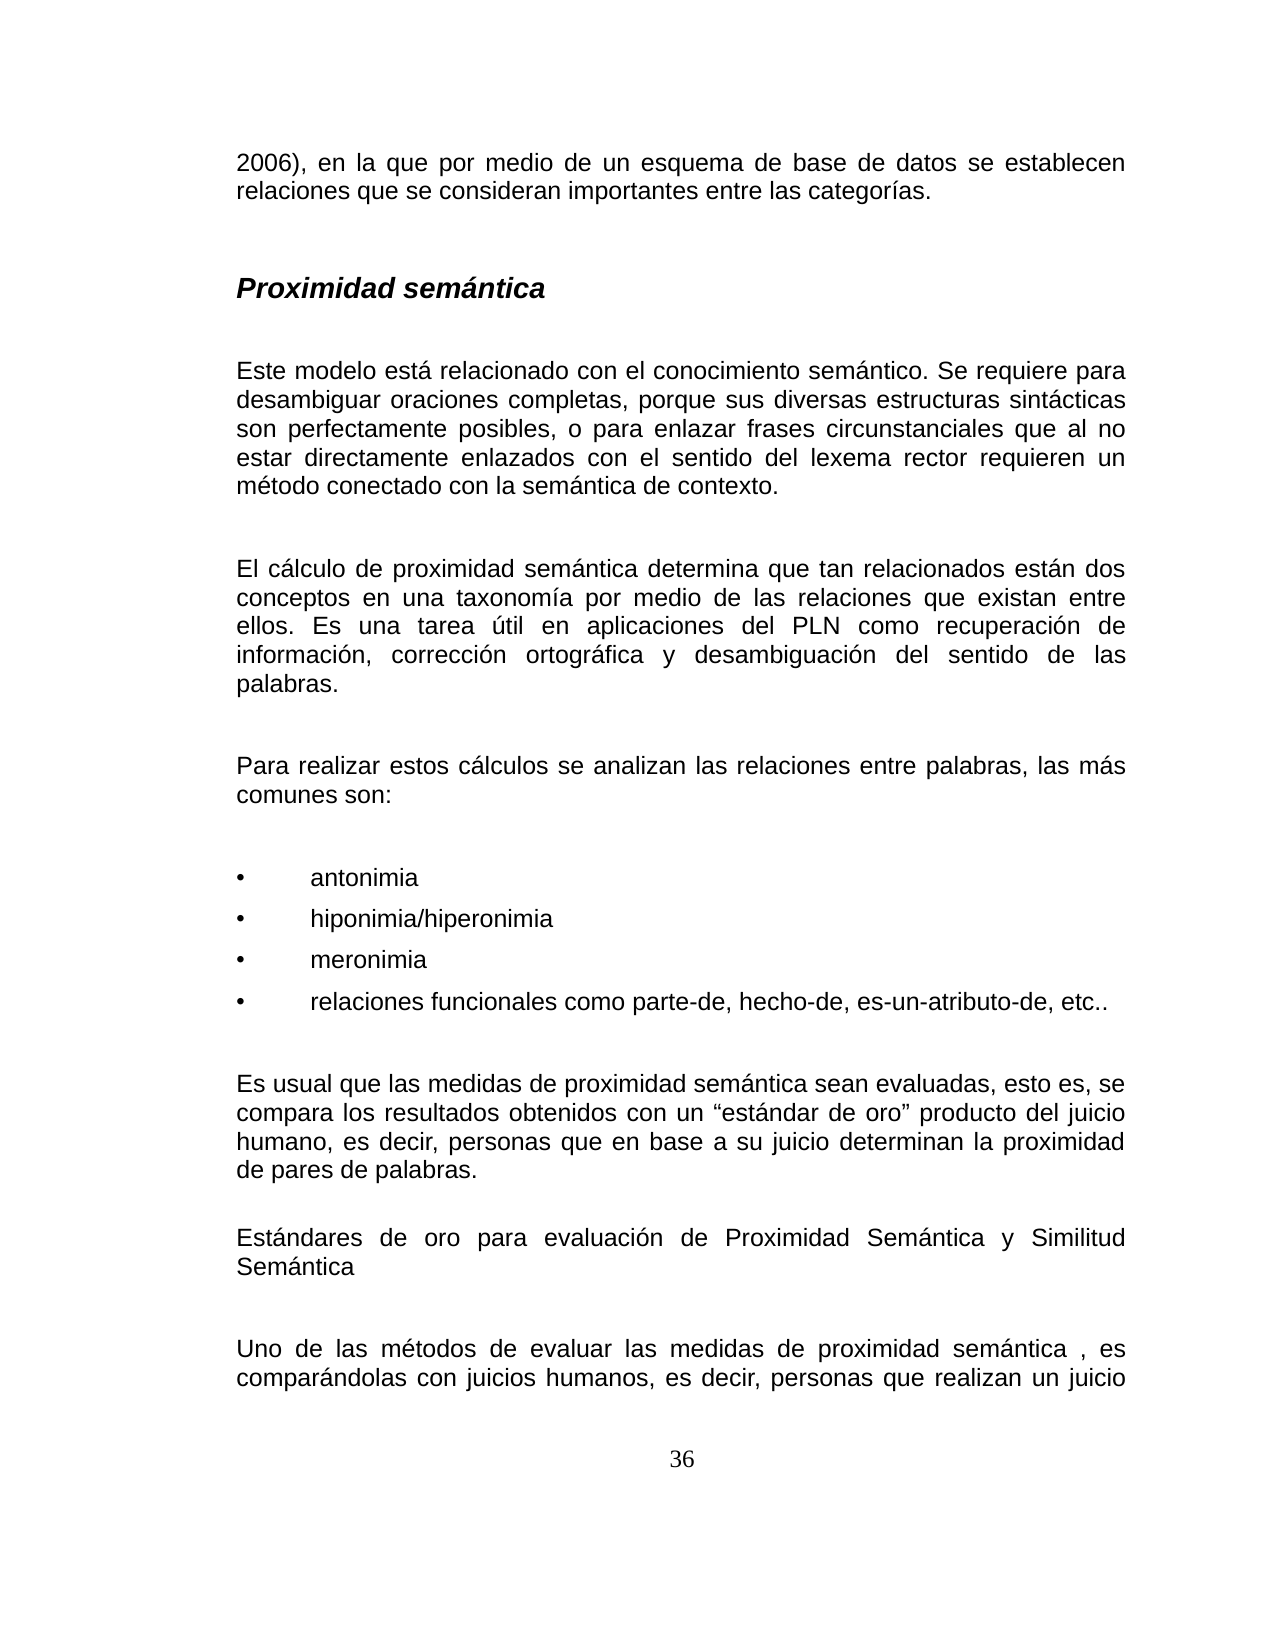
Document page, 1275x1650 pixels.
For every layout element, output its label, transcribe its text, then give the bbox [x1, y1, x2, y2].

subtitle Proximidad semántica [236, 271, 1127, 305]
text Para realizar estos cálculos se analizan las relaciones entre palabras, las más comunes son: [236, 751, 1127, 809]
list Es usual que las medidas de proximidad semántica sean evaluadas, esto es, se compara los resultados obtenidos con un “estándar de oro” producto del juicio humano, es decir, personas que en base a su juicio determinan la proximidad de pares de palabras. [236, 1069, 1127, 1184]
text Este modelo está relacionado con el conocimiento semántico. Se requiere para desambiguar oraciones completas, porque sus diversas estructuras sintácticas son perfectamente posibles, o para enlazar frases circunstanciales que al no estar directamente enlazados con el sentido del lexema rector requieren un método conectado con la semántica de contexto. [236, 356, 1127, 500]
list antonimia [236, 862, 1127, 891]
list relaciones funcionales como parte-de, hecho-de, es-un-atributo-de, etc.. [236, 987, 1127, 1015]
text El cálculo de proximidad semántica determina que tan relacionados están dos conceptos en una taxonomía por medio de las relaciones que existan entre ellos. Es una tarea útil en aplicaciones del PLN como recuperación de información, corrección ortográfica y desambiguación del sentido de las palabras. [236, 554, 1127, 697]
text Estándares de oro para evaluación de Proximidad Semántica y Similitud Semántica [236, 1223, 1127, 1281]
text 2006), en la que por medio de un esquema de base de datos se establecen relaciones que se consideran importantes entre las categorías. [236, 148, 1127, 205]
list hiponimia/hiperonimia [236, 904, 1127, 933]
text Uno de las métodos de evaluar las medidas de proximidad semántica , es comparándolas con juicios humanos, es decir, personas que realizan un juicio [236, 1334, 1127, 1392]
list meronimia [236, 945, 1127, 974]
